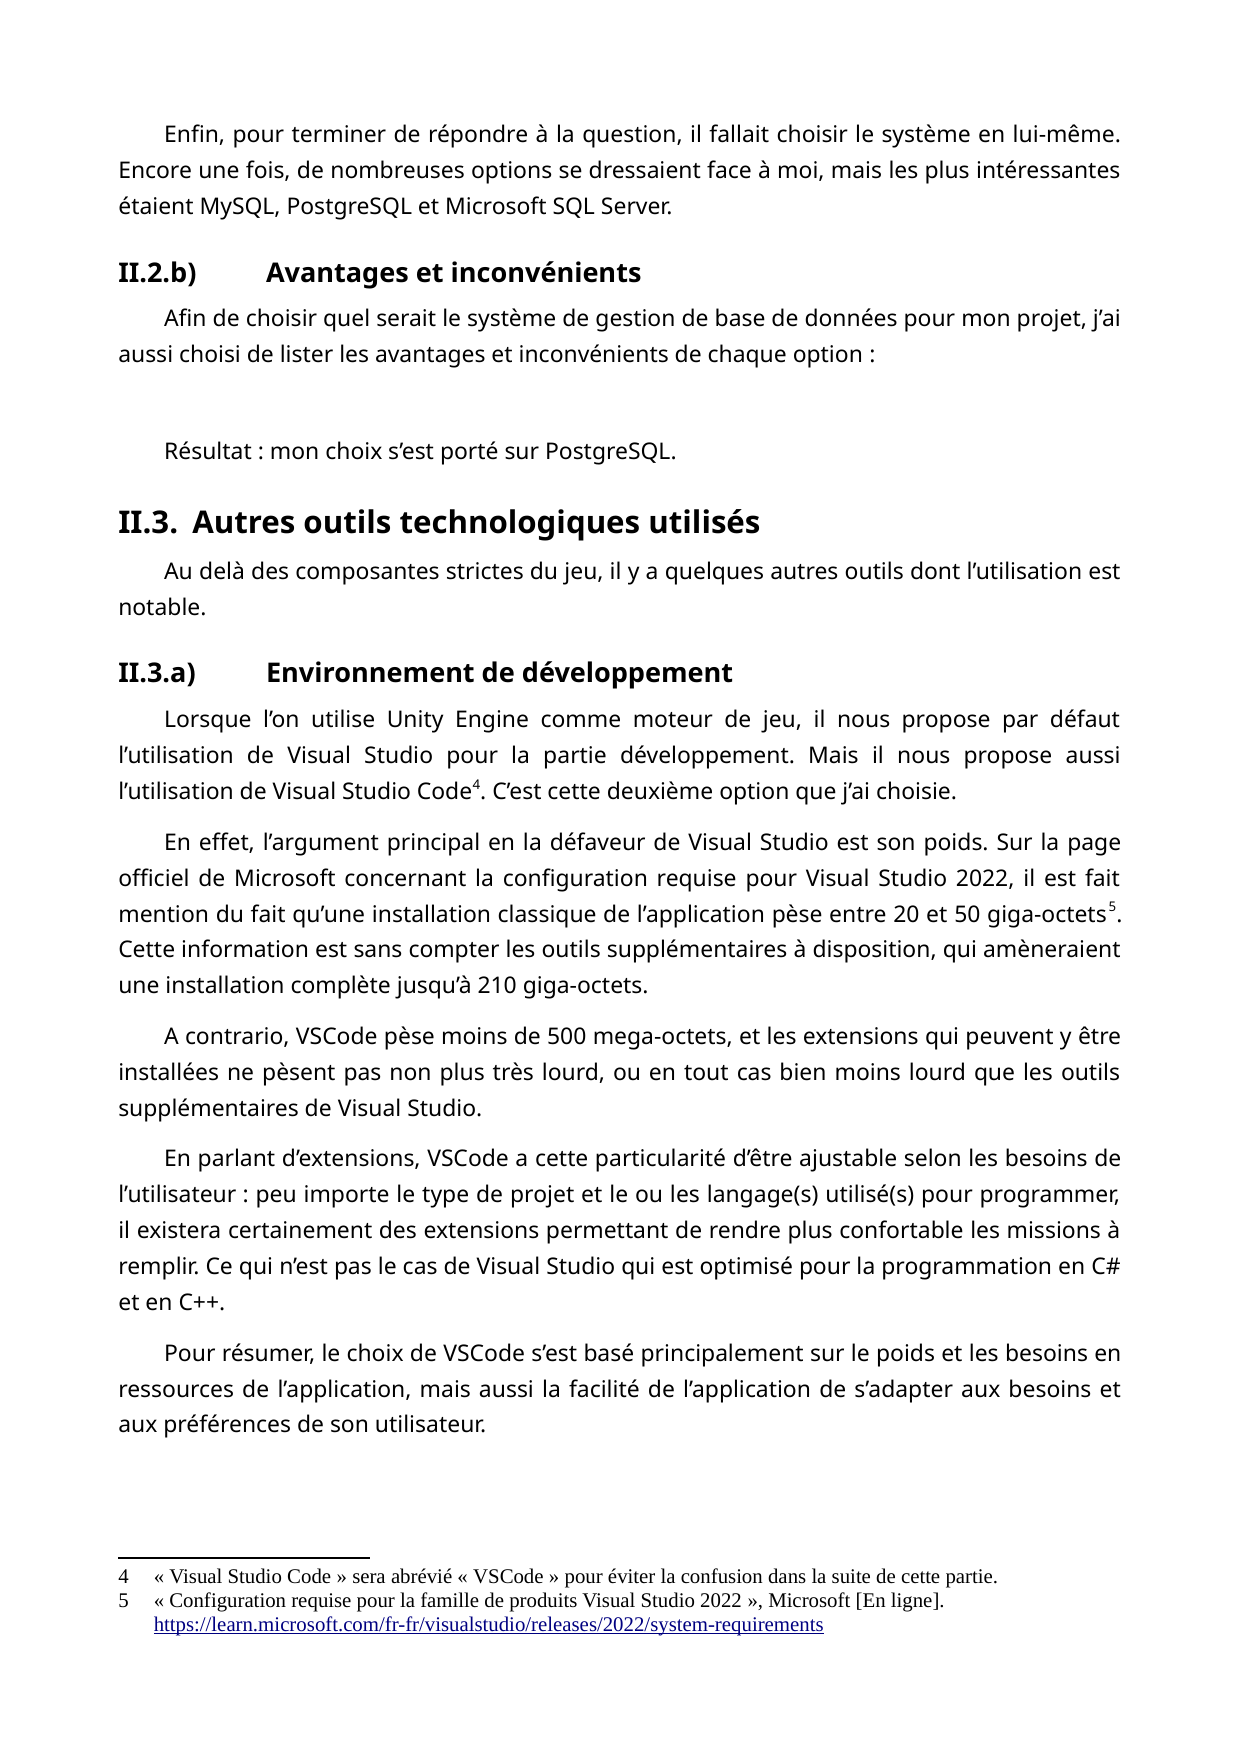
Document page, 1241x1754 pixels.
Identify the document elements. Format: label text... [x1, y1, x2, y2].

text Enfin, pour terminer de répondre à la question, il fallait choisir le système en lui-même. Encore une fois, de nombreuses options se dressaient face à moi, mais les plus intéressantes étaient MySQL, PostgreSQL et Microsoft SQL Server. [118, 118, 1122, 221]
subtitle Autres outils technologiques utilisés [118, 500, 1122, 542]
text Afin de choisir quel serait le système de gestion de base de données pour mon projet, j’ai aussi choisi de lister les avantages et inconvénients de chaque option : [118, 302, 1122, 369]
text Pour résumer, le choix de VSCode s’est basé principalement sur le poids et les besoins en ressources de l’application, mais aussi la facilité de l’application de s’adapter aux besoins et aux préférences de son utilisateur. [118, 1337, 1122, 1440]
text Lorsque l’on utilise Unity Engine comme moteur de jeu, il nous propose par défaut l’utilisation de Visual Studio pour la partie développement. Mais il nous propose aussi l’utilisation de Visual Studio Code. C’est cette deuxième option que j’ai choisie. [118, 703, 1122, 806]
text « Configuration requise pour la famille de produits Visual Studio 2022 », Microsoft [En ligne]. https://learn.microsoft.com/fr-fr/visualstudio/releases/2022/system-requirements [118, 1588, 1122, 1636]
text En parlant d’extensions, VSCode a cette particularité d’être ajustable selon les besoins de l’utilisateur : peu importe le type de projet et le ou les langage(s) utilisé(s) pour programmer, il existera certainement des extensions permettant de rendre plus confortable les missions à remplir. Ce qui n’est pas le cas de Visual Studio qui est optimisé pour la programmation en C# et en C++. [118, 1142, 1122, 1317]
subtitle Avantages et inconvénients [118, 253, 1122, 290]
text En effet, l’argument principal en la défaveur de Visual Studio est son poids. Sur la page officiel de Microsoft concernant la configuration requise pour Visual Studio 2022, il est fait mention du fait qu’une installation classique de l’application pèse entre 20 et 50 giga-octets. Cette information est sans compter les outils supplémentaires à disposition, qui amèneraient une installation complète jusqu’à 210 giga-octets. [118, 826, 1122, 1001]
text Résultat : mon choix s’est porté sur PostgreSQL. [118, 435, 1122, 466]
text « Visual Studio Code » sera abrévié « VSCode » pour éviter la confusion dans la suite de cette partie. [118, 1564, 1122, 1588]
text A contrario, VSCode pèse moins de 500 mega-octets, et les extensions qui peuvent y être installées ne pèsent pas non plus très lourd, ou en tout cas bien moins lourd que les outils supplémentaires de Visual Studio. [118, 1020, 1122, 1123]
text Au delà des composantes strictes du jeu, il y a quelques autres outils dont l’utilisation est notable. [118, 555, 1122, 622]
subtitle Environnement de développement [118, 654, 1122, 691]
